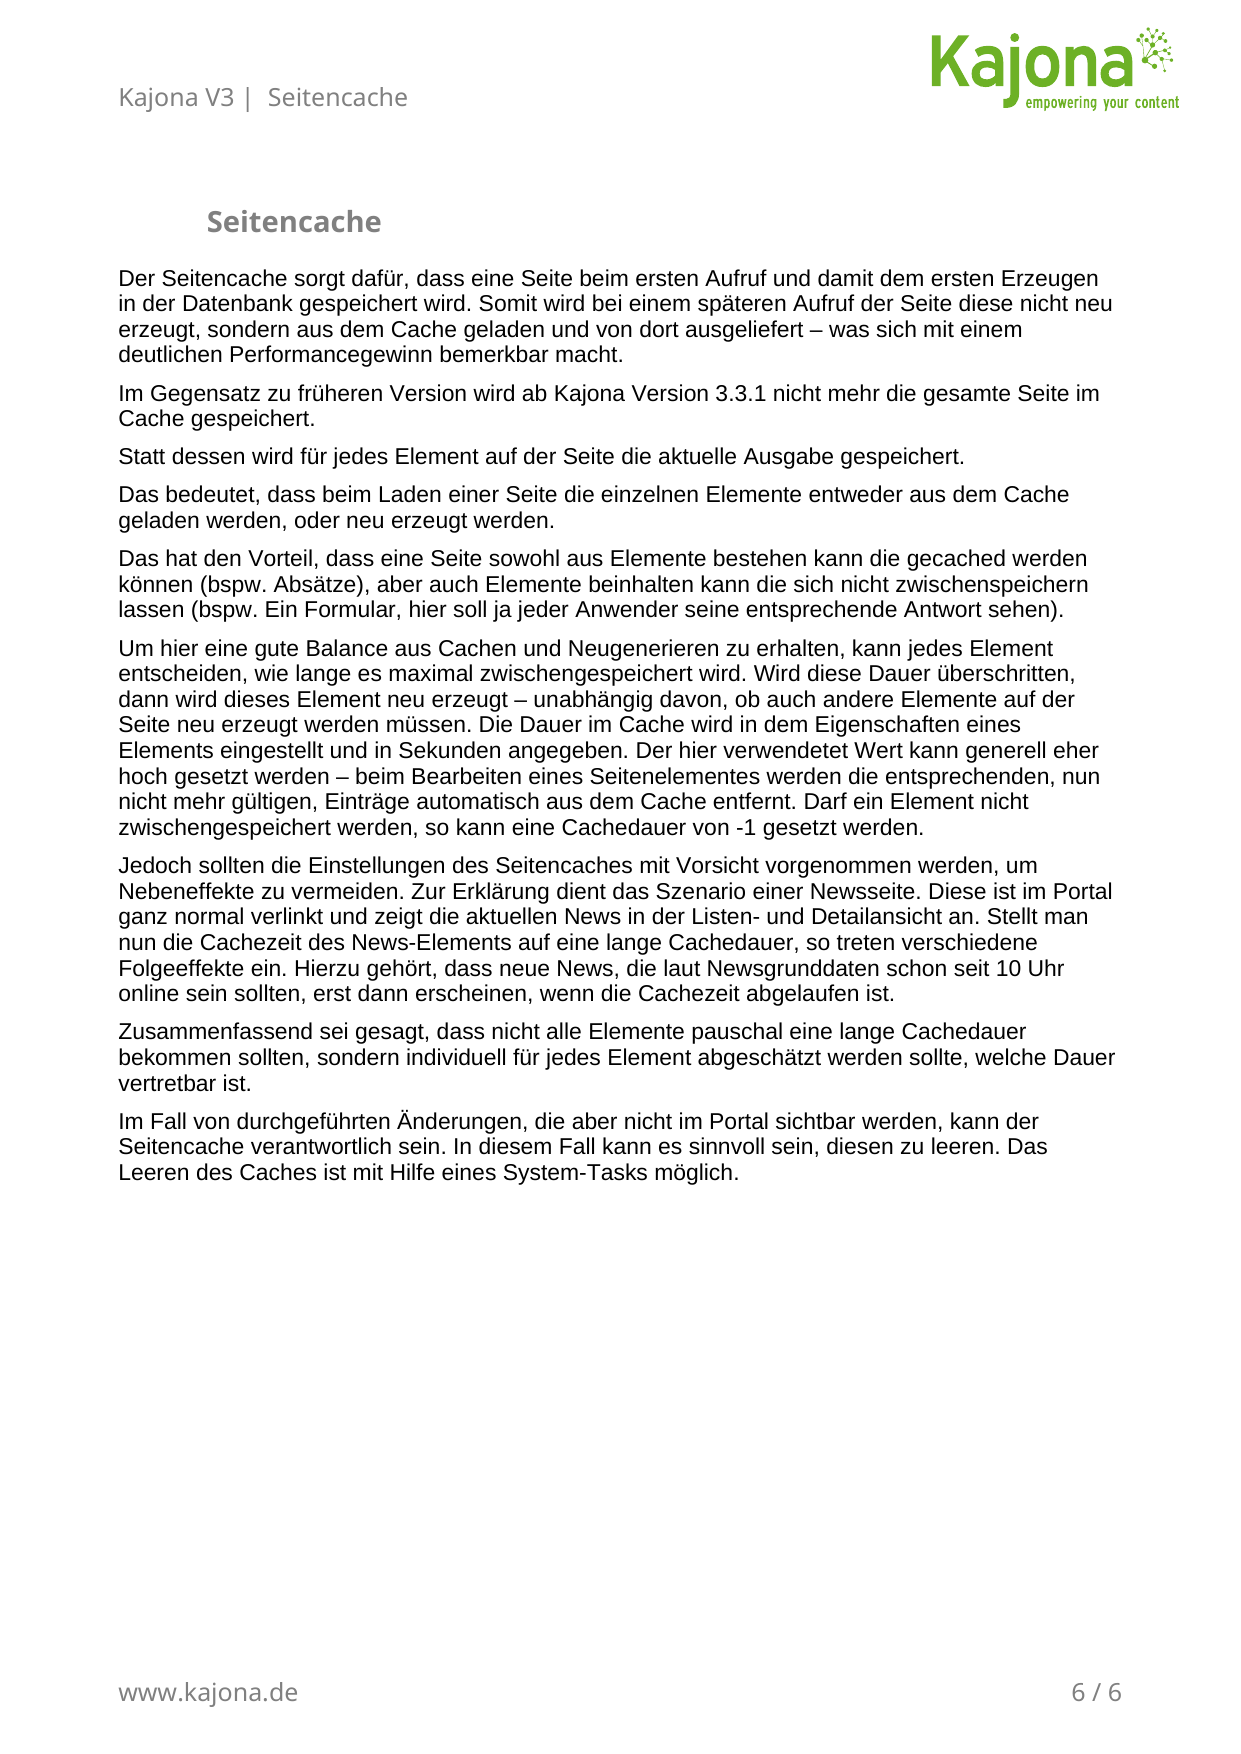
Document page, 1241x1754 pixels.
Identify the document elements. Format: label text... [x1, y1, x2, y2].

text Im Fall von durchgeführten Änderungen, die aber nicht im Portal sichtbar werden, kann der Seitencache verantwortlich sein. In diesem Fall kann es sinnvoll sein, diesen zu leeren. Das Leeren des Caches ist mit Hilfe eines System-Tasks möglich. [118, 1108, 1122, 1185]
subtitle Seitencache [118, 201, 1122, 241]
text Im Gegensatz zu früheren Version wird ab Kajona Version 3.3.1 nicht mehr die gesamte Seite im Cache gespeichert. [118, 380, 1122, 431]
text Das bedeutet, dass beim Laden einer Seite die einzelnen Elemente entweder aus dem Cache geladen werden, oder neu erzeugt werden. [118, 482, 1122, 533]
text Um hier eine gute Balance aus Cachen und Neugenerieren zu erhalten, kann jedes Element entscheiden, wie lange es maximal zwischengespeichert wird. Wird diese Dauer überschritten, dann wird dieses Element neu erzeugt – unabhängig davon, ob auch andere Elemente auf der Seite neu erzeugt werden müssen. Die Dauer im Cache wird in dem Eigenschaften eines Elements eingestellt und in Sekunden angegeben. Der hier verwendetet Wert kann generell eher hoch gesetzt werden – beim Bearbeiten eines Seitenelementes werden die entsprechenden, nun nicht mehr gültigen, Einträge automatisch aus dem Cache entfernt. Darf ein Element nicht zwischengespeichert werden, so kann eine Cachedauer von -1 gesetzt werden. [118, 635, 1122, 840]
text Jedoch sollten die Einstellungen des Seitencaches mit Vorsicht vorgenommen werden, um Nebeneffekte zu vermeiden. Zur Erklärung dient das Szenario einer Newsseite. Diese ist im Portal ganz normal verlinkt und zeigt die aktuellen News in der Listen- und Detailansicht an. Stellt man nun die Cachezeit des News-Elements auf eine lange Cachedauer, so treten verschiedene Folgeeffekte ein. Hierzu gehört, dass neue News, die laut Newsgrunddaten schon seit 10 Uhr online sein sollten, erst dann erscheinen, wenn die Cachezeit abgelaufen ist. [118, 853, 1122, 1006]
text Der Seitencache sorgt dafür, dass eine Seite beim ersten Aufruf und damit dem ersten Erzeugen in der Datenbank gespeichert wird. Somit wird bei einem späteren Aufruf der Seite diese nicht neu erzeugt, sondern aus dem Cache geladen und von dort ausgeliefert – was sich mit einem deutlichen Performancegewinn bemerkbar macht. [118, 265, 1122, 368]
text Das hat den Vorteil, dass eine Seite sowohl aus Elemente bestehen kann die gecached werden können (bspw. Absätze), aber auch Elemente beinhalten kann die sich nicht zwischenspeichern lassen (bspw. Ein Formular, hier soll ja jeder Anwender seine entsprechende Antwort sehen). [118, 546, 1122, 623]
text Statt dessen wird für jedes Element auf der Seite die aktuelle Ausgabe gespeichert. [118, 444, 1122, 469]
text Zusammenfassend sei gesagt, dass nicht alle Elemente pauschal eine lange Cachedauer bekommen sollten, sondern individuell für jedes Element abgeschätzt werden sollte, welche Dauer vertretbar ist. [118, 1019, 1122, 1096]
